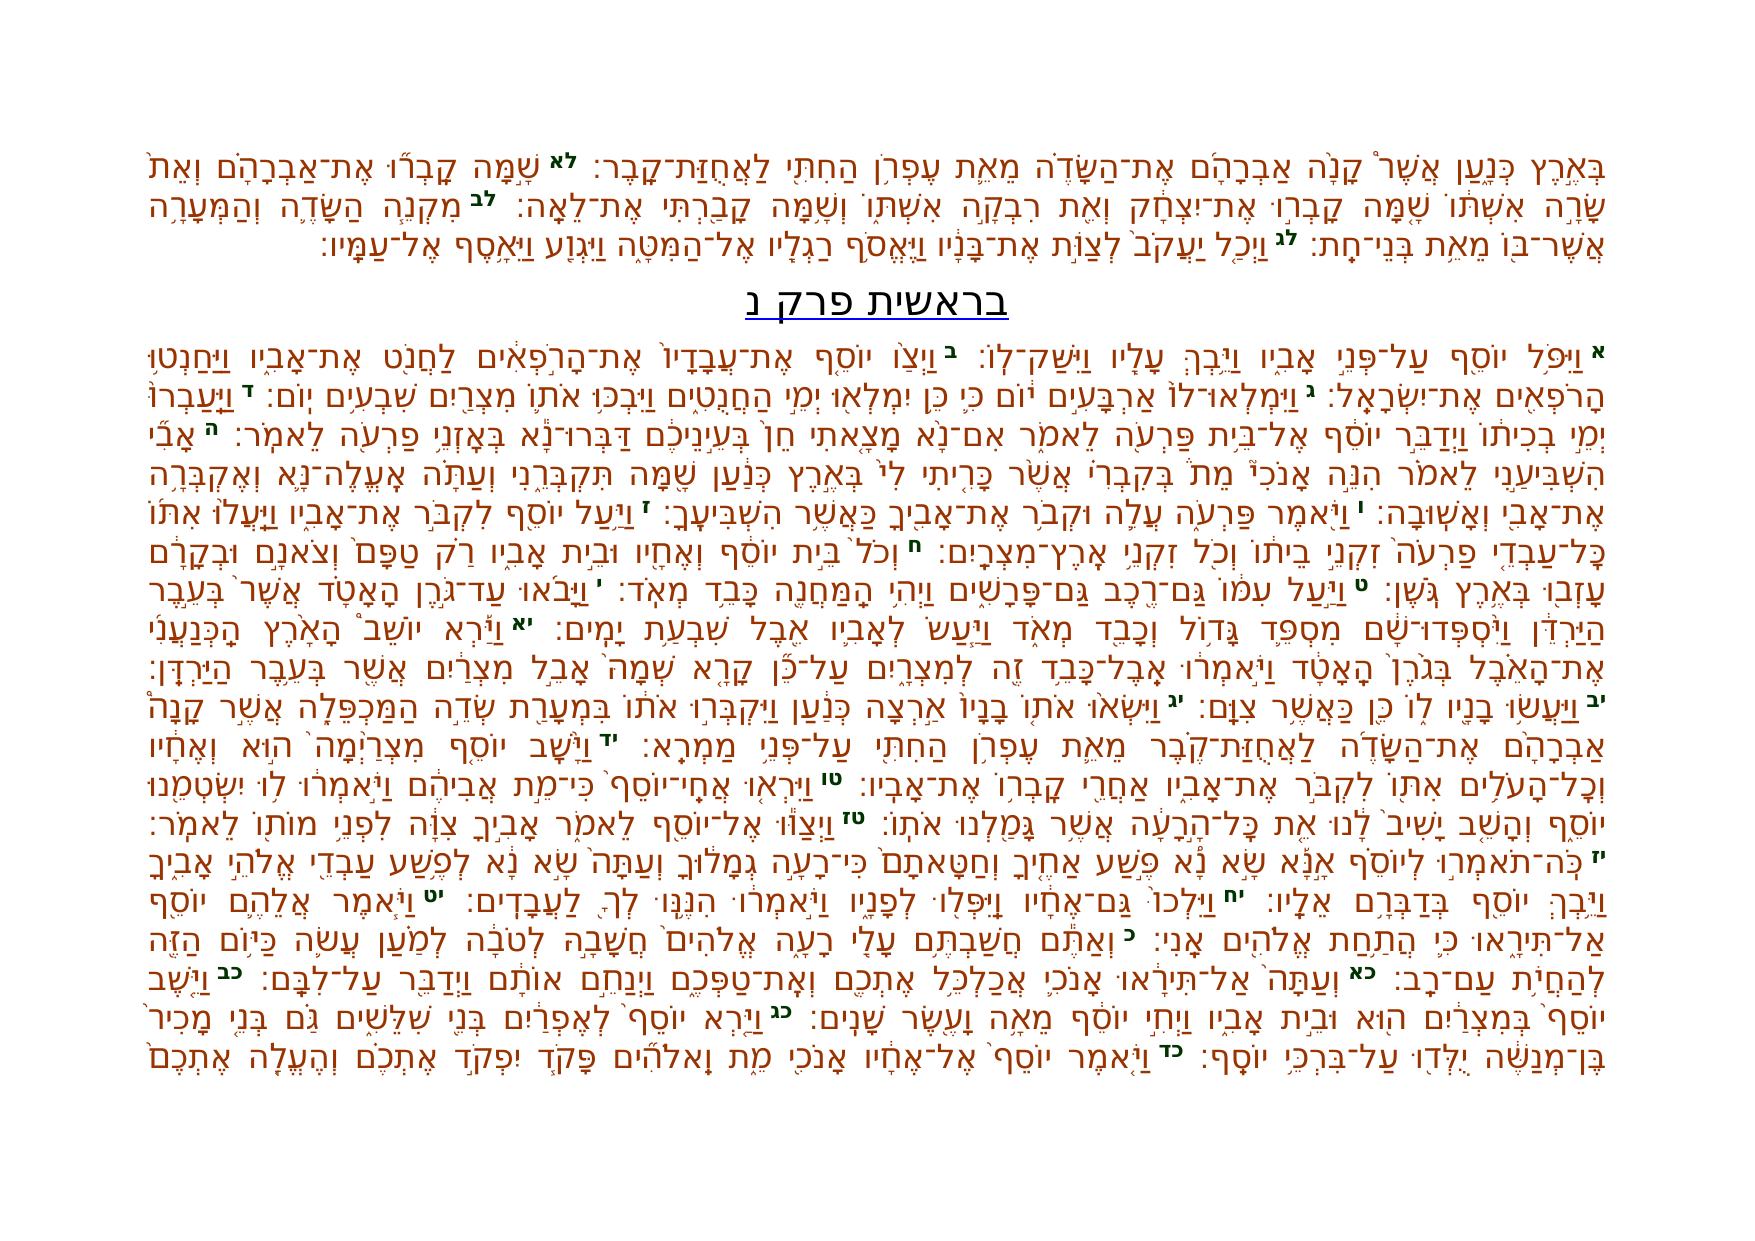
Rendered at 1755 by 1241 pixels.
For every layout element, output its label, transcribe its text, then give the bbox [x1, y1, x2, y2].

text בראשית פרק נ [148, 277, 1606, 325]
text בְּאֶ֣רֶץ כְּנָ֑עַן אֲשֶׁר֩ קָנָ֨ה אַבְרָהָ֜ם אֶת־הַשָּׂדֶ֗ה מֵאֵ֛ת עֶפְרֹ֥ן הַחִתִּ֖י לַאֲחֻזַּת־קָֽבֶר׃ לא שָׁ֣מָּה קָֽבְר֞וּ אֶת־אַבְרָהָ֗ם וְאֵת֙ שָׂרָ֣ה אִשְׁתּ֔וֹ שָׁ֚מָּה קָבְר֣וּ אֶת־יִצְחָ֔ק וְאֵ֖ת רִבְקָ֣ה אִשְׁתּ֑וֹ וְשָׁ֥מָּה קָבַ֖רְתִּי אֶת־לֵאָֽה׃ לב מִקְנֵ֧ה הַשָּׂדֶ֛ה וְהַמְּעָרָ֥ה אֲשֶׁר־בּ֖וֹ מֵאֵ֥ת בְּנֵי־חֵֽת׃ לג וַיְכַ֤ל יַעֲקֹב֙ לְצַוֺּ֣ת אֶת־בָּנָ֔יו וַיֶּאֱסֹ֥ף רַגְלָ֖יו אֶל־הַמִּטָּ֑ה וַיִּגְוַ֖ע וַיֵּאָ֥סֶף אֶל־עַמָּֽיו׃ [148, 148, 1606, 264]
text א וַיִּפֹּ֥ל יוֹסֵ֖ף עַל־פְּנֵ֣י אָבִ֑יו וַיֵּ֥בְךְּ עָלָ֖יו וַיִּשַּׁק־לֽוֹ׃ ב וַיְצַ֨ו יוֹסֵ֤ף אֶת־עֲבָדָיו֙ אֶת־הָרֹ֣פְאִ֔ים לַחֲנֹ֖ט אֶת־אָבִ֑יו וַיַּחַנְט֥וּ הָרֹפְאִ֖ים אֶת־יִשְׂרָאֵֽל׃ ג וַיִּמְלְאוּ־לוֹ֙ אַרְבָּעִ֣ים י֔וֹם כִּ֛י כֵּ֥ן יִמְלְא֖וּ יְמֵ֣י הַחֲנֻטִ֑ים וַיִּבְכּ֥וּ אֹת֛וֹ מִצְרַ֖יִם שִׁבְעִ֥ים יֽוֹם׃ ד וַיַּֽעַבְרוּ֙ יְמֵ֣י בְכִית֔וֹ וַיְדַבֵּ֣ר יוֹסֵ֔ף אֶל־בֵּ֥ית פַּרְעֹ֖ה לֵאמֹ֑ר אִם־נָ֨א מָצָ֤אתִי חֵן֙ בְּעֵ֣ינֵיכֶ֔ם דַּבְּרוּ־נָ֕א בְּאׇזְנֵ֥י פַרְעֹ֖ה לֵאמֹֽר׃ ה אָבִ֞י הִשְׁבִּיעַ֣נִי לֵאמֹ֗ר הִנֵּ֣ה אָנֹכִי֮ מֵת֒ בְּקִבְרִ֗י אֲשֶׁ֨ר כָּרִ֤יתִי לִי֙ בְּאֶ֣רֶץ כְּנַ֔עַן שָׁ֖מָּה תִּקְבְּרֵ֑נִי וְעַתָּ֗ה אֶֽעֱלֶה־נָּ֛א וְאֶקְבְּרָ֥ה אֶת־אָבִ֖י וְאָשֽׁוּבָה׃ ו וַיֹּ֖אמֶר פַּרְעֹ֑ה עֲלֵ֛ה וּקְבֹ֥ר אֶת־אָבִ֖יךָ כַּאֲשֶׁ֥ר הִשְׁבִּיעֶֽךָ׃ ז וַיַּ֥עַל יוֹסֵ֖ף לִקְבֹּ֣ר אֶת־אָבִ֑יו וַיַּֽעֲל֨וּ אִתּ֜וֹ כׇּל־עַבְדֵ֤י פַרְעֹה֙ זִקְנֵ֣י בֵית֔וֹ וְכֹ֖ל זִקְנֵ֥י אֶֽרֶץ־מִצְרָֽיִם׃ ח וְכֹל֙ בֵּ֣ית יוֹסֵ֔ף וְאֶחָ֖יו וּבֵ֣ית אָבִ֑יו רַ֗ק טַפָּם֙ וְצֹאנָ֣ם וּבְקָרָ֔ם עָזְב֖וּ בְּאֶ֥רֶץ גֹּֽשֶׁן׃ ט וַיַּ֣עַל עִמּ֔וֹ גַּם־רֶ֖כֶב גַּם־פָּרָשִׁ֑ים וַיְהִ֥י הַֽמַּחֲנֶ֖ה כָּבֵ֥ד מְאֹֽד׃ י וַיָּבֹ֜אוּ עַד־גֹּ֣רֶן הָאָטָ֗ד אֲשֶׁר֙ בְּעֵ֣בֶר הַיַּרְדֵּ֔ן וַיִּ֨סְפְּדוּ־שָׁ֔ם מִסְפֵּ֛ד גָּד֥וֹל וְכָבֵ֖ד מְאֹ֑ד וַיַּ֧עַשׂ לְאָבִ֛יו אֵ֖בֶל שִׁבְעַ֥ת יָמִֽים׃ יא וַיַּ֡רְא יוֹשֵׁב֩ הָאָ֨רֶץ הַֽכְּנַעֲנִ֜י אֶת־הָאֵ֗בֶל בְּגֹ֙רֶן֙ הָֽאָטָ֔ד וַיֹּ֣אמְר֔וּ אֵֽבֶל־כָּבֵ֥ד זֶ֖ה לְמִצְרָ֑יִם עַל־כֵּ֞ן קָרָ֤א שְׁמָהּ֙ אָבֵ֣ל מִצְרַ֔יִם אֲשֶׁ֖ר בְּעֵ֥בֶר הַיַּרְדֵּֽן׃ יב וַיַּעֲשׂ֥וּ בָנָ֖יו ל֑וֹ כֵּ֖ן כַּאֲשֶׁ֥ר צִוָּֽם׃ יג וַיִּשְׂא֨וּ אֹת֤וֹ בָנָיו֙ אַ֣רְצָה כְּנַ֔עַן וַיִּקְבְּר֣וּ אֹת֔וֹ בִּמְעָרַ֖ת שְׂדֵ֣ה הַמַּכְפֵּלָ֑ה אֲשֶׁ֣ר קָנָה֩ אַבְרָהָ֨ם אֶת־הַשָּׂדֶ֜ה לַאֲחֻזַּת־קֶ֗בֶר מֵאֵ֛ת עֶפְרֹ֥ן הַחִתִּ֖י עַל־פְּנֵ֥י מַמְרֵֽא׃ יד וַיָּ֨שׇׁב יוֹסֵ֤ף מִצְרַ֙יְמָה֙ ה֣וּא וְאֶחָ֔יו וְכׇל־הָעֹלִ֥ים אִתּ֖וֹ לִקְבֹּ֣ר אֶת־אָבִ֑יו אַחֲרֵ֖י קׇבְר֥וֹ אֶת־אָבִֽיו׃ טו וַיִּרְא֤וּ אֲחֵֽי־יוֹסֵף֙ כִּי־מֵ֣ת אֲבִיהֶ֔ם וַיֹּ֣אמְר֔וּ ל֥וּ יִשְׂטְמֵ֖נוּ יוֹסֵ֑ף וְהָשֵׁ֤ב יָשִׁיב֙ לָ֔נוּ אֵ֚ת כׇּל־הָ֣רָעָ֔ה אֲשֶׁ֥ר גָּמַ֖לְנוּ אֹתֽוֹ׃ טז וַיְצַוּ֕וּ אֶל־יוֹסֵ֖ף לֵאמֹ֑ר אָבִ֣יךָ צִוָּ֔ה לִפְנֵ֥י מוֹת֖וֹ לֵאמֹֽר׃ יז כֹּֽה־תֹאמְר֣וּ לְיוֹסֵ֗ף אָ֣נָּ֡א שָׂ֣א נָ֠א פֶּ֣שַׁע אַחֶ֤יךָ וְחַטָּאתָם֙ כִּי־רָעָ֣ה גְמָל֔וּךָ וְעַתָּה֙ שָׂ֣א נָ֔א לְפֶ֥שַׁע עַבְדֵ֖י אֱלֹהֵ֣י אָבִ֑יךָ וַיֵּ֥בְךְּ יוֹסֵ֖ף בְּדַבְּרָ֥ם אֵלָֽיו׃ יח וַיֵּלְכוּ֙ גַּם־אֶחָ֔יו וַֽיִּפְּל֖וּ לְפָנָ֑יו וַיֹּ֣אמְר֔וּ הִנֶּ֥נּֽוּ לְךָ֖ לַעֲבָדִֽים׃ יט וַיֹּ֧אמֶר אֲלֵהֶ֛ם יוֹסֵ֖ף אַל־תִּירָ֑אוּ כִּ֛י הֲתַ֥חַת אֱלֹהִ֖ים אָֽנִי׃ כ וְאַתֶּ֕ם חֲשַׁבְתֶּ֥ם עָלַ֖י רָעָ֑ה אֱלֹהִים֙ חֲשָׁבָ֣הּ לְטֹבָ֔ה לְמַ֗עַן עֲשֹׂ֛ה כַּיּ֥וֹם הַזֶּ֖ה לְהַחֲיֹ֥ת עַם־רָֽב׃ כא וְעַתָּה֙ אַל־תִּירָ֔אוּ אָנֹכִ֛י אֲכַלְכֵּ֥ל אֶתְכֶ֖ם וְאֶֽת־טַפְּכֶ֑ם וַיְנַחֵ֣ם אוֹתָ֔ם וַיְדַבֵּ֖ר עַל־לִבָּֽם׃ כב וַיֵּ֤שֶׁב יוֹסֵף֙ בְּמִצְרַ֔יִם ה֖וּא וּבֵ֣ית אָבִ֑יו וַיְחִ֣י יוֹסֵ֔ף מֵאָ֥ה וָעֶ֖שֶׂר שָׁנִֽים׃ כג וַיַּ֤רְא יוֹסֵף֙ לְאֶפְרַ֔יִם בְּנֵ֖י שִׁלֵּשִׁ֑ים גַּ֗ם בְּנֵ֤י מָכִיר֙ בֶּן־מְנַשֶּׁ֔ה יֻלְּד֖וּ עַל־בִּרְכֵּ֥י יוֹסֵֽף׃ כד וַיֹּ֤אמֶר יוֹסֵף֙ אֶל־אֶחָ֔יו אָנֹכִ֖י מֵ֑ת וֵֽאלֹהִ֞ים פָּקֹ֧ד יִפְקֹ֣ד אֶתְכֶ֗ם וְהֶעֱלָ֤ה אֶתְכֶם֙ [148, 338, 1606, 1076]
